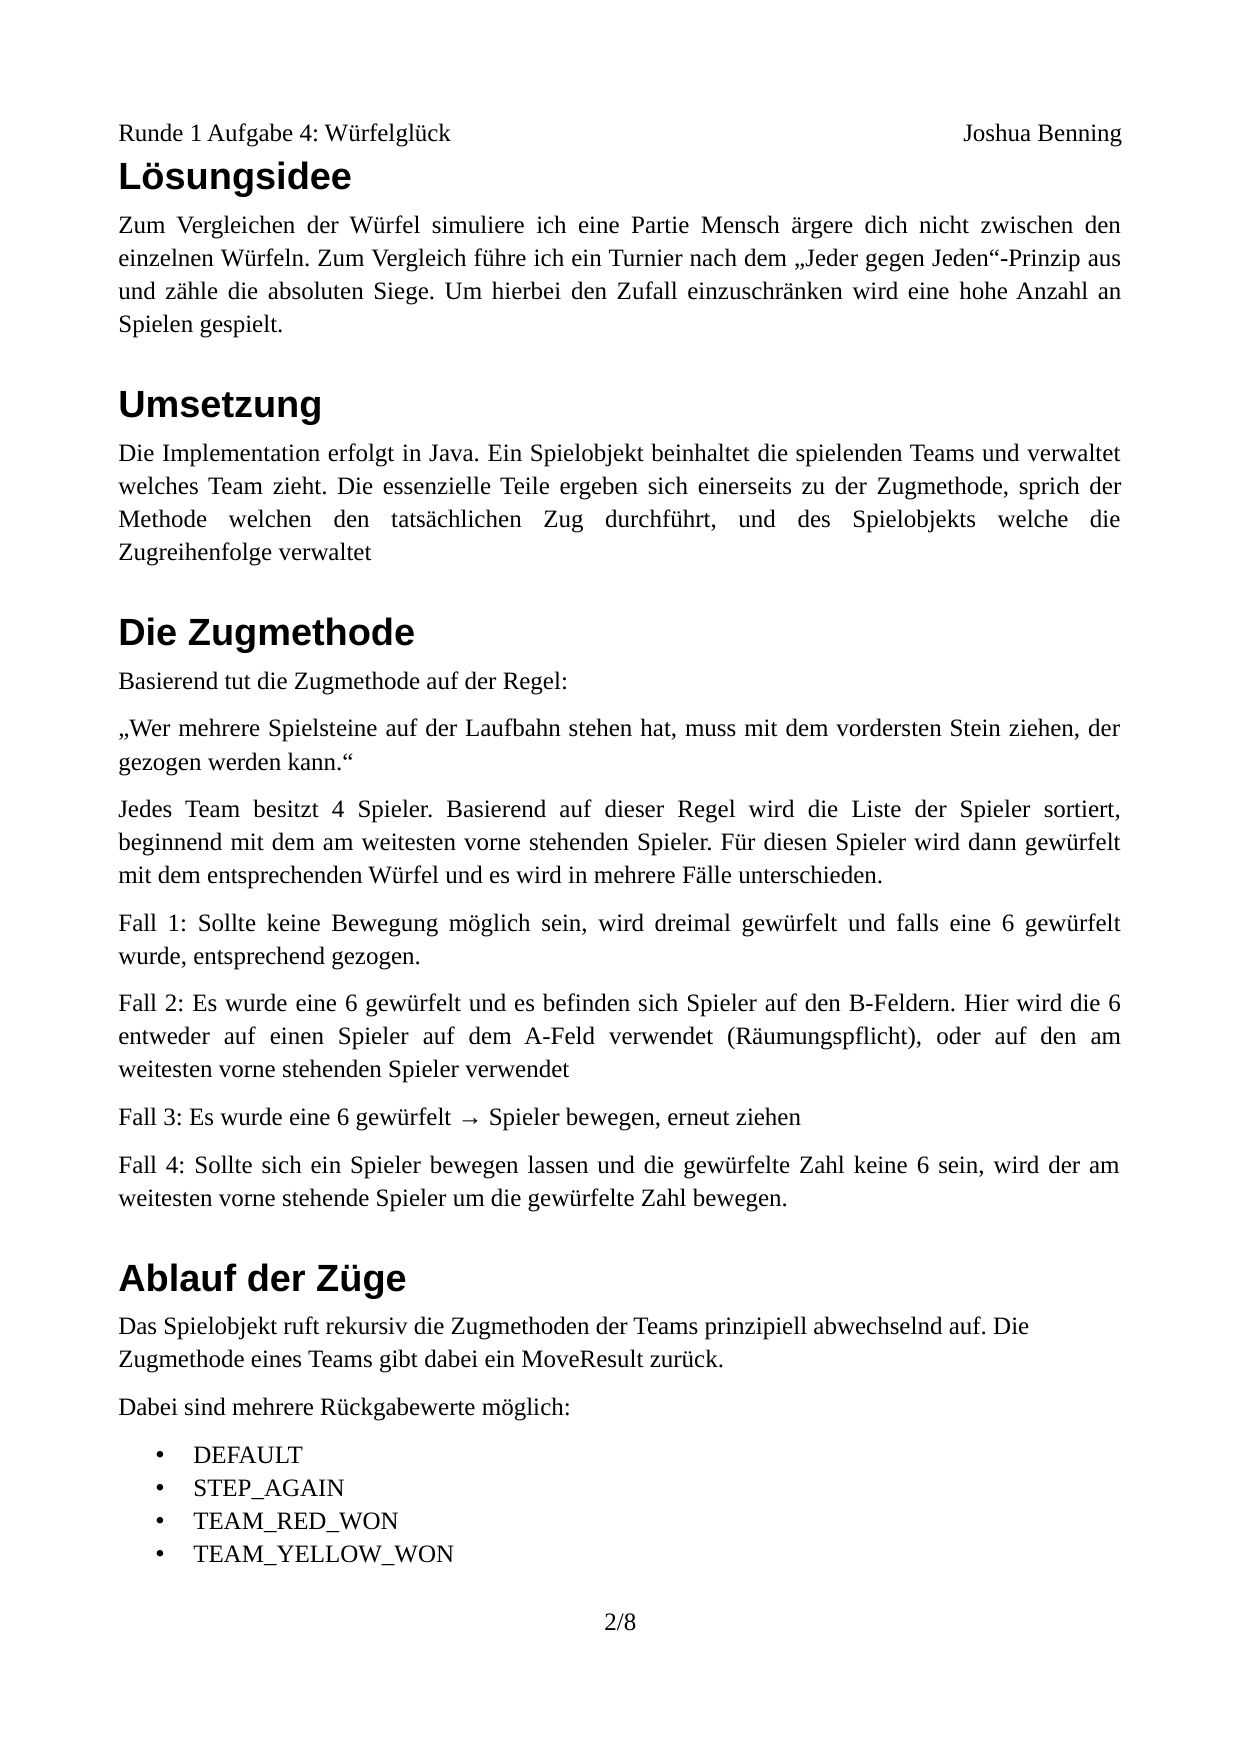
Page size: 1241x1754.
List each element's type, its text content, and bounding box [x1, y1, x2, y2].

list TEAM_RED_WON [156, 1506, 1122, 1534]
subtitle Ablauf der Züge [118, 1255, 1122, 1299]
text Zum Vergleichen der Würfel simuliere ich eine Partie Mensch ärgere dich nicht zwischen den einzelnen Würfeln. Zum Vergleich führe ich ein Turnier nach dem „Jeder gegen Jeden“-Prinzip aus und zähle die absoluten Siege. Um hierbei den Zufall einzuschränken wird eine hohe Anzahl an Spielen gespielt. [118, 210, 1122, 338]
list DEFAULT [156, 1440, 1122, 1468]
subtitle Lösungsidee [118, 154, 1122, 198]
list STEP_AGAIN [156, 1473, 1122, 1501]
text Jedes Team besitzt 4 Spieler. Basierend auf dieser Regel wird die Liste der Spieler sortiert, beginnend mit dem am weitesten vorne stehenden Spieler. Für diesen Spieler wird dann gewürfelt mit dem entsprechenden Würfel und es wird in mehrere Fälle unterschieden. [118, 794, 1122, 889]
subtitle Umsetzung [118, 382, 1122, 426]
text Fall 3: Es wurde eine 6 gewürfelt → Spieler bewegen, erneut ziehen [118, 1102, 1122, 1131]
list TEAM_YELLOW_WON [156, 1539, 1122, 1567]
text Die Implementation erfolgt in Java. Ein Spielobjekt beinhaltet die spielenden Teams und verwaltet welches Team zieht. Die essenzielle Teile ergeben sich einerseits zu der Zugmethode, sprich der Methode welchen den tatsächlichen Zug durchführt, und des Spielobjekts welche die Zugreihenfolge verwaltet [118, 438, 1122, 566]
text Fall 4: Sollte sich ein Spieler bewegen lassen und die gewürfelte Zahl keine 6 sein, wird der am weitesten vorne stehende Spieler um die gewürfelte Zahl bewegen. [118, 1150, 1122, 1211]
text Fall 2: Es wurde eine 6 gewürfelt und es befinden sich Spieler auf den B-Feldern. Hier wird die 6 entweder auf einen Spieler auf dem A-Feld verwendet (Räumungspflicht), oder auf den am weitesten vorne stehenden Spieler verwendet [118, 988, 1122, 1083]
text Das Spielobjekt ruft rekursiv die Zugmethoden der Teams prinzipiell abwechselnd auf. Die Zugmethode eines Teams gibt dabei ein MoveResult zurück. [118, 1311, 1122, 1373]
text „Wer mehrere Spielsteine auf der Laufbahn stehen hat, muss mit dem vordersten Stein ziehen, der gezogen werden kann.“ [118, 713, 1122, 775]
text Dabei sind mehrere Rückgabewerte möglich: [118, 1392, 1122, 1421]
subtitle Die Zugmethode [118, 610, 1122, 653]
text Fall 1: Sollte keine Bewegung möglich sein, wird dreimal gewürfelt und falls eine 6 gewürfelt wurde, entsprechend gezogen. [118, 908, 1122, 969]
text Basierend tut die Zugmethode auf der Regel: [118, 666, 1122, 695]
